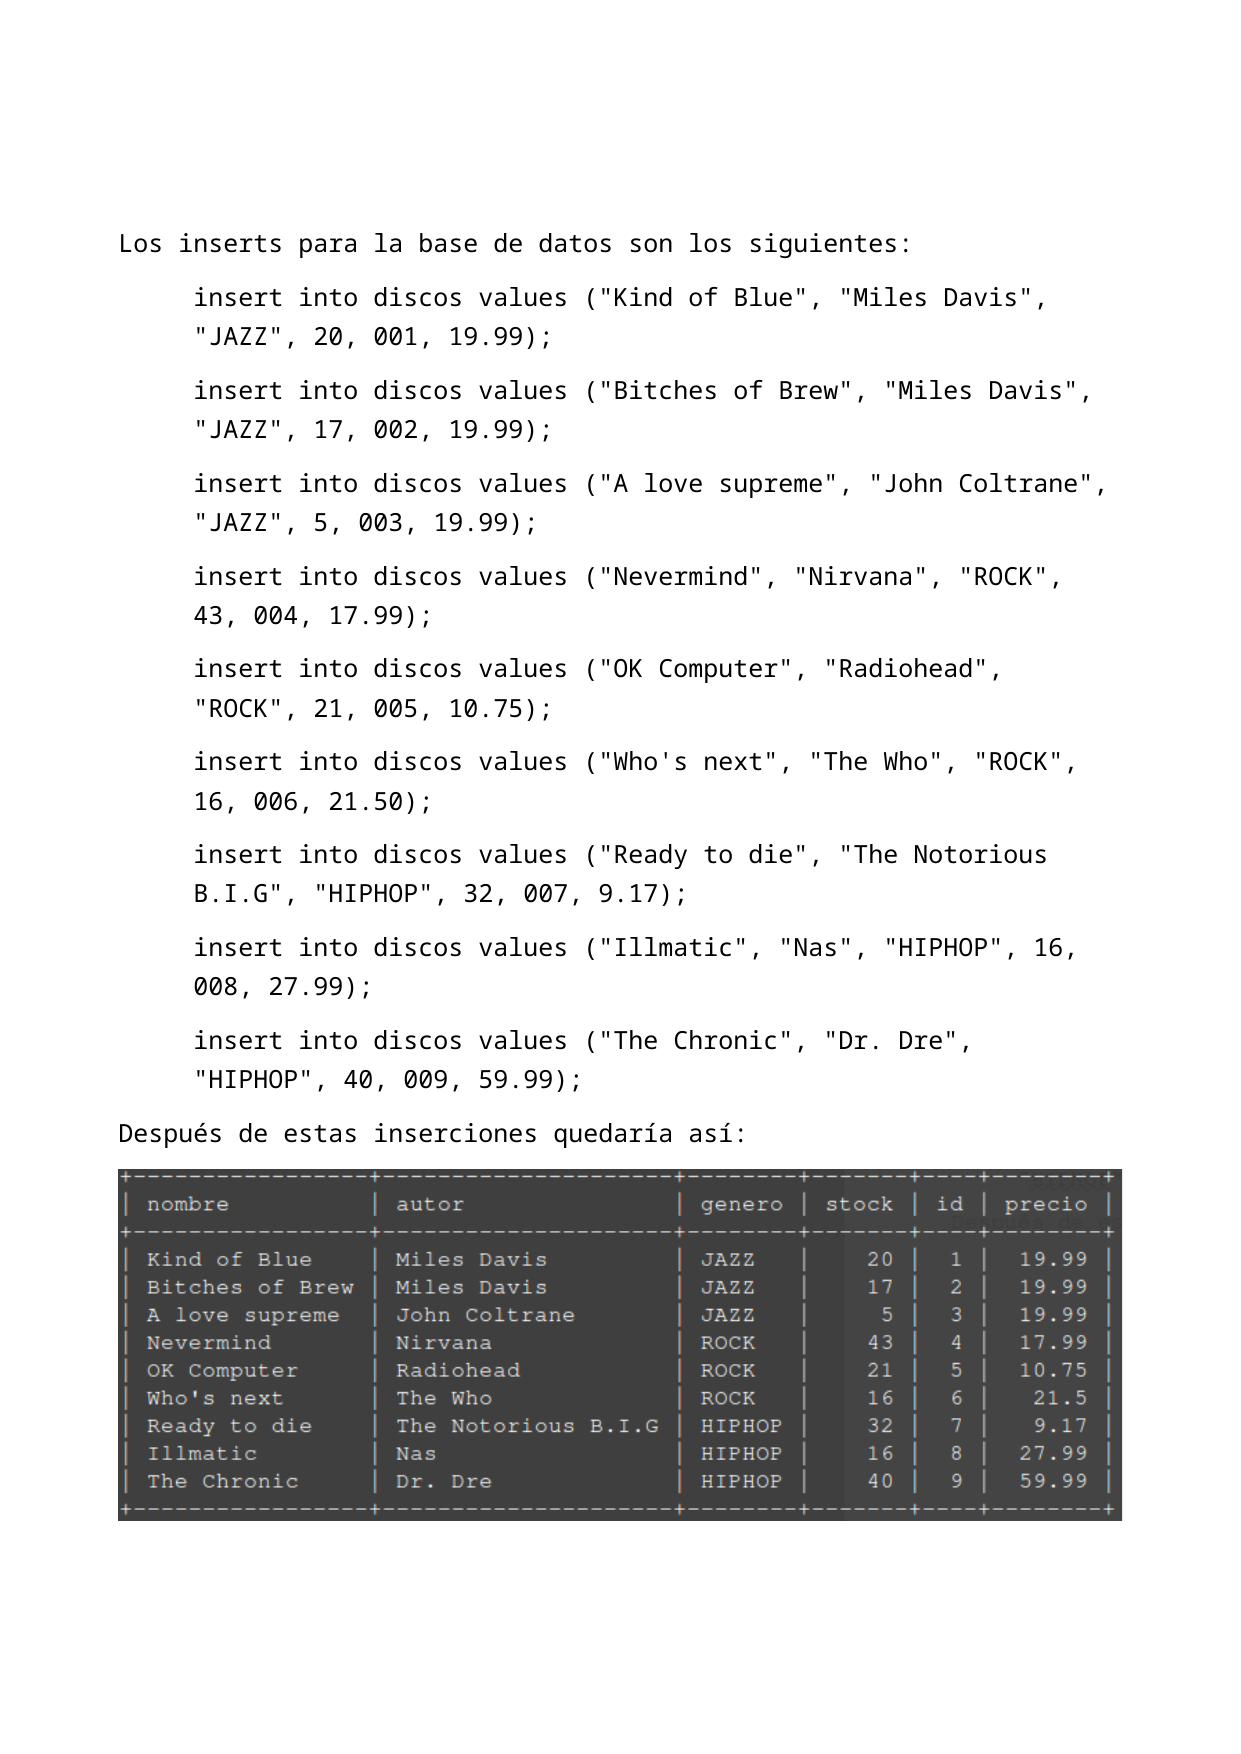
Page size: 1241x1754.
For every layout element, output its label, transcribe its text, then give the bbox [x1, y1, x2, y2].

list insert into discos values ("Kind of Blue", "Miles Davis", "JAZZ", 20, 001, 19.99); [156, 279, 1122, 353]
list insert into discos values ("Who's next", "The Who", "ROCK", 16, 006, 21.50); [156, 744, 1122, 817]
list insert into discos values ("Ready to die", "The Notorious B.I.G", "HIPHOP", 32, 007, 9.17); [156, 837, 1122, 910]
text Los inserts para la base de datos son los siguientes: [118, 226, 1122, 260]
list insert into discos values ("A love supreme", "John Coltrane", "JAZZ", 5, 003, 19.99); [156, 465, 1122, 538]
list insert into discos values ("The Chronic", "Dr. Dre", "HIPHOP", 40, 009, 59.99); [156, 1023, 1122, 1096]
list insert into discos values ("Nevermind", "Nirvana", "ROCK", 43, 004, 17.99); [156, 558, 1122, 631]
list insert into discos values ("Illmatic", "Nas", "HIPHOP", 16, 008, 27.99); [156, 930, 1122, 1003]
text Después de estas inserciones quedaría así: [118, 1116, 1122, 1150]
list insert into discos values ("Bitches of Brew", "Miles Davis", "JAZZ", 17, 002, 19.99); [156, 372, 1122, 446]
list insert into discos values ("OK Computer", "Radiohead", "ROCK", 21, 005, 10.75); [156, 651, 1122, 724]
picture [118, 1169, 1123, 1521]
